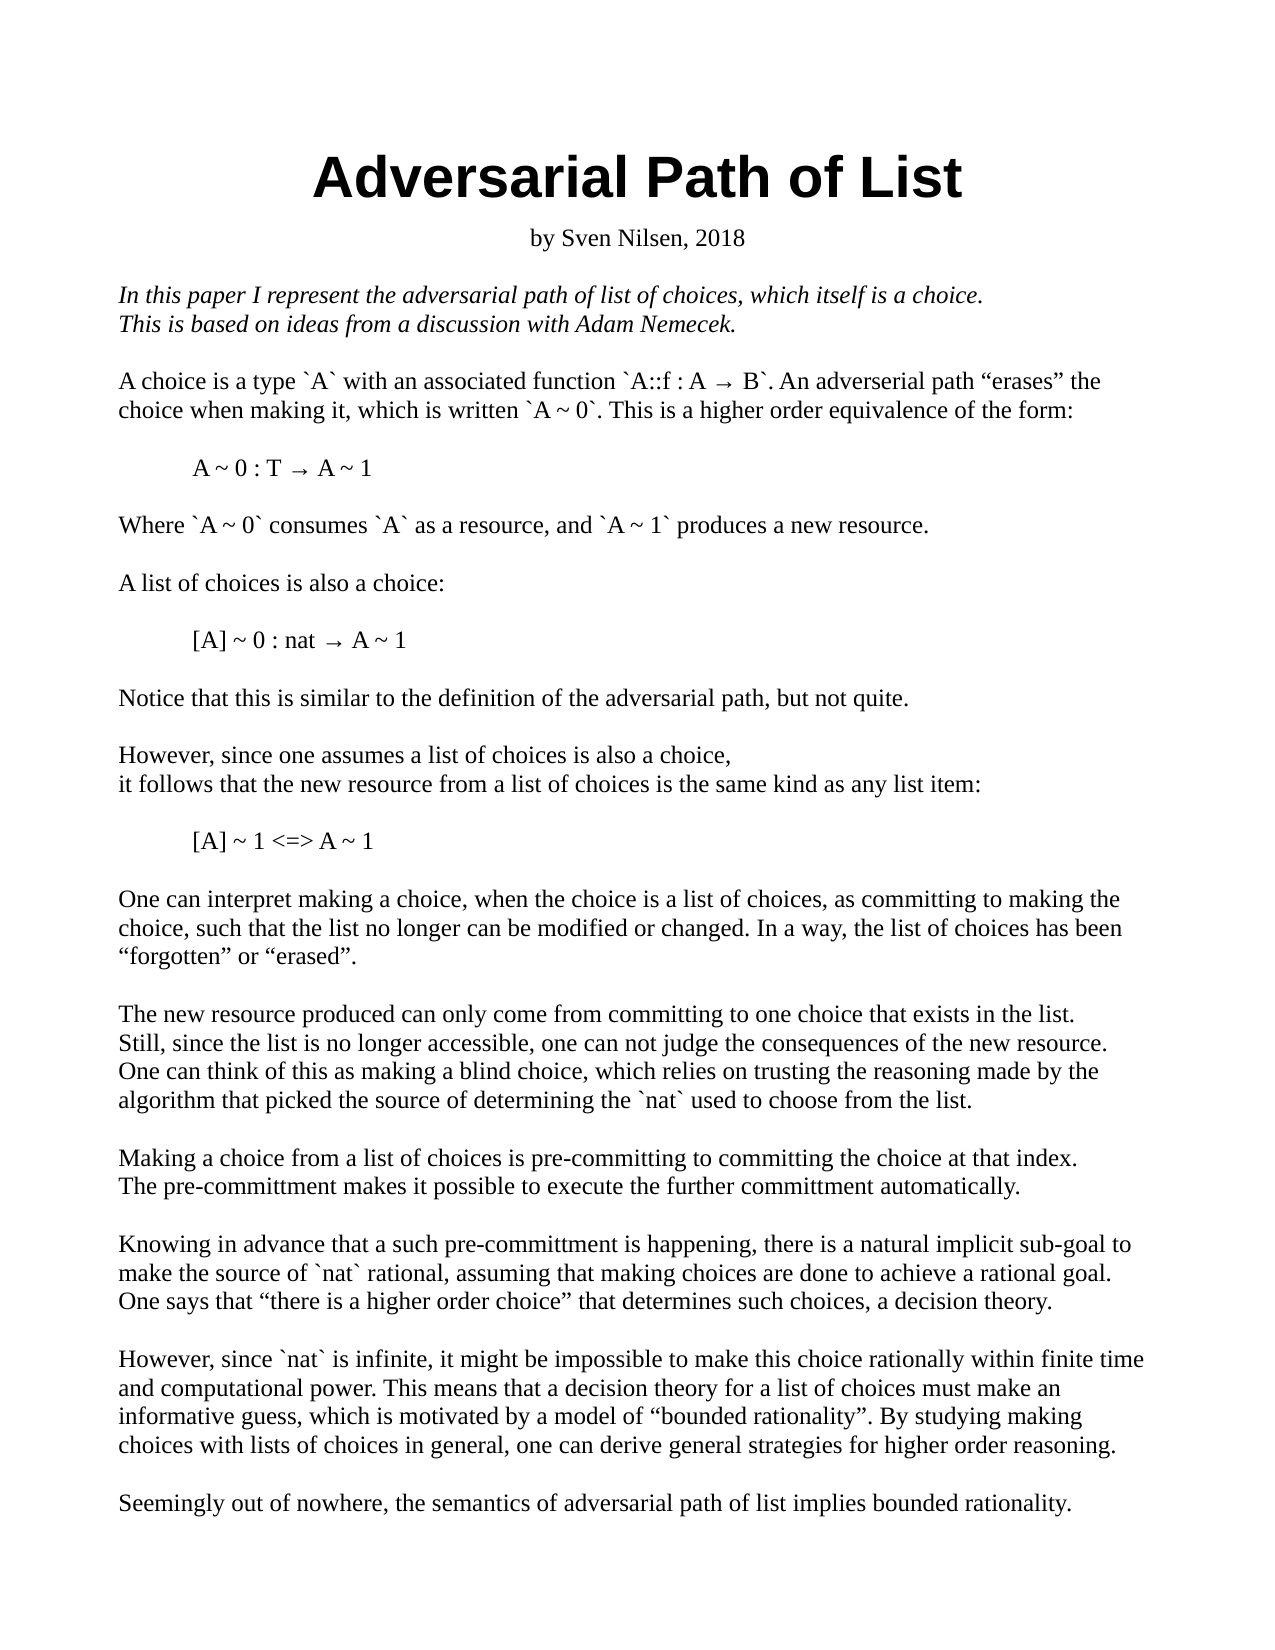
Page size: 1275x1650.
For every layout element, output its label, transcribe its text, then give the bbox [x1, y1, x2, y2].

text However, since one assumes a list of choices is also a choice, [118, 740, 1157, 769]
text One can think of this as making a blind choice, which relies on trusting the reasoning made by the algorithm that picked the source of determining the `nat` used to choose from the list. [118, 1056, 1157, 1114]
text Making a choice from a list of choices is pre-committing to committing the choice at that index. [118, 1143, 1157, 1171]
text [A] ~ 1 <=> A ~ 1 [118, 826, 1157, 855]
text Where `A ~ 0` consumes `A` as a resource, and `A ~ 1` produces a new resource. [118, 510, 1157, 539]
text it follows that the new resource from a list of choices is the same kind as any list item: [118, 769, 1157, 798]
title Adversarial Path of List [118, 143, 1157, 210]
text However, since `nat` is infinite, it might be impossible to make this choice rationally within finite time and computational power. This means that a decision theory for a list of choices must make an informative guess, which is motivated by a model of “bounded rationality”. By studying making choices with lists of choices in general, one can derive general strategies for higher order reasoning. [118, 1344, 1157, 1459]
text by Sven Nilsen, 2018 [118, 223, 1157, 251]
text Seemingly out of nowhere, the semantics of adversarial path of list implies bounded rationality. [118, 1488, 1157, 1516]
text In this paper I represent the adversarial path of list of choices, which itself is a choice. This is based on ideas from a discussion with Adam Nemecek. [118, 280, 1157, 338]
text Knowing in advance that a such pre-committment is happening, there is a natural implicit sub-goal to make the source of `nat` rational, assuming that making choices are done to achieve a rational goal. [118, 1229, 1157, 1286]
text The pre-committment makes it possible to execute the further committment automatically. [118, 1171, 1157, 1200]
text A ~ 0 : T → A ~ 1 [118, 453, 1157, 481]
text One can interpret making a choice, when the choice is a list of choices, as committing to making the choice, such that the list no longer can be modified or changed. In a way, the list of choices has been “forgotten” or “erased”. [118, 884, 1157, 970]
text Still, since the list is no longer accessible, one can not judge the consequences of the new resource. [118, 1028, 1157, 1056]
text A choice is a type `A` with an associated function `A::f : A → B`. An adverserial path “erases” the choice when making it, which is written `A ~ 0`. This is a higher order equivalence of the form: [118, 366, 1157, 424]
text [A] ~ 0 : nat → A ~ 1 [118, 625, 1157, 654]
text The new resource produced can only come from committing to one choice that exists in the list. [118, 999, 1157, 1028]
text Notice that this is similar to the definition of the adversarial path, but not quite. [118, 683, 1157, 711]
text One says that “there is a higher order choice” that determines such choices, a decision theory. [118, 1286, 1157, 1315]
text A list of choices is also a choice: [118, 568, 1157, 596]
